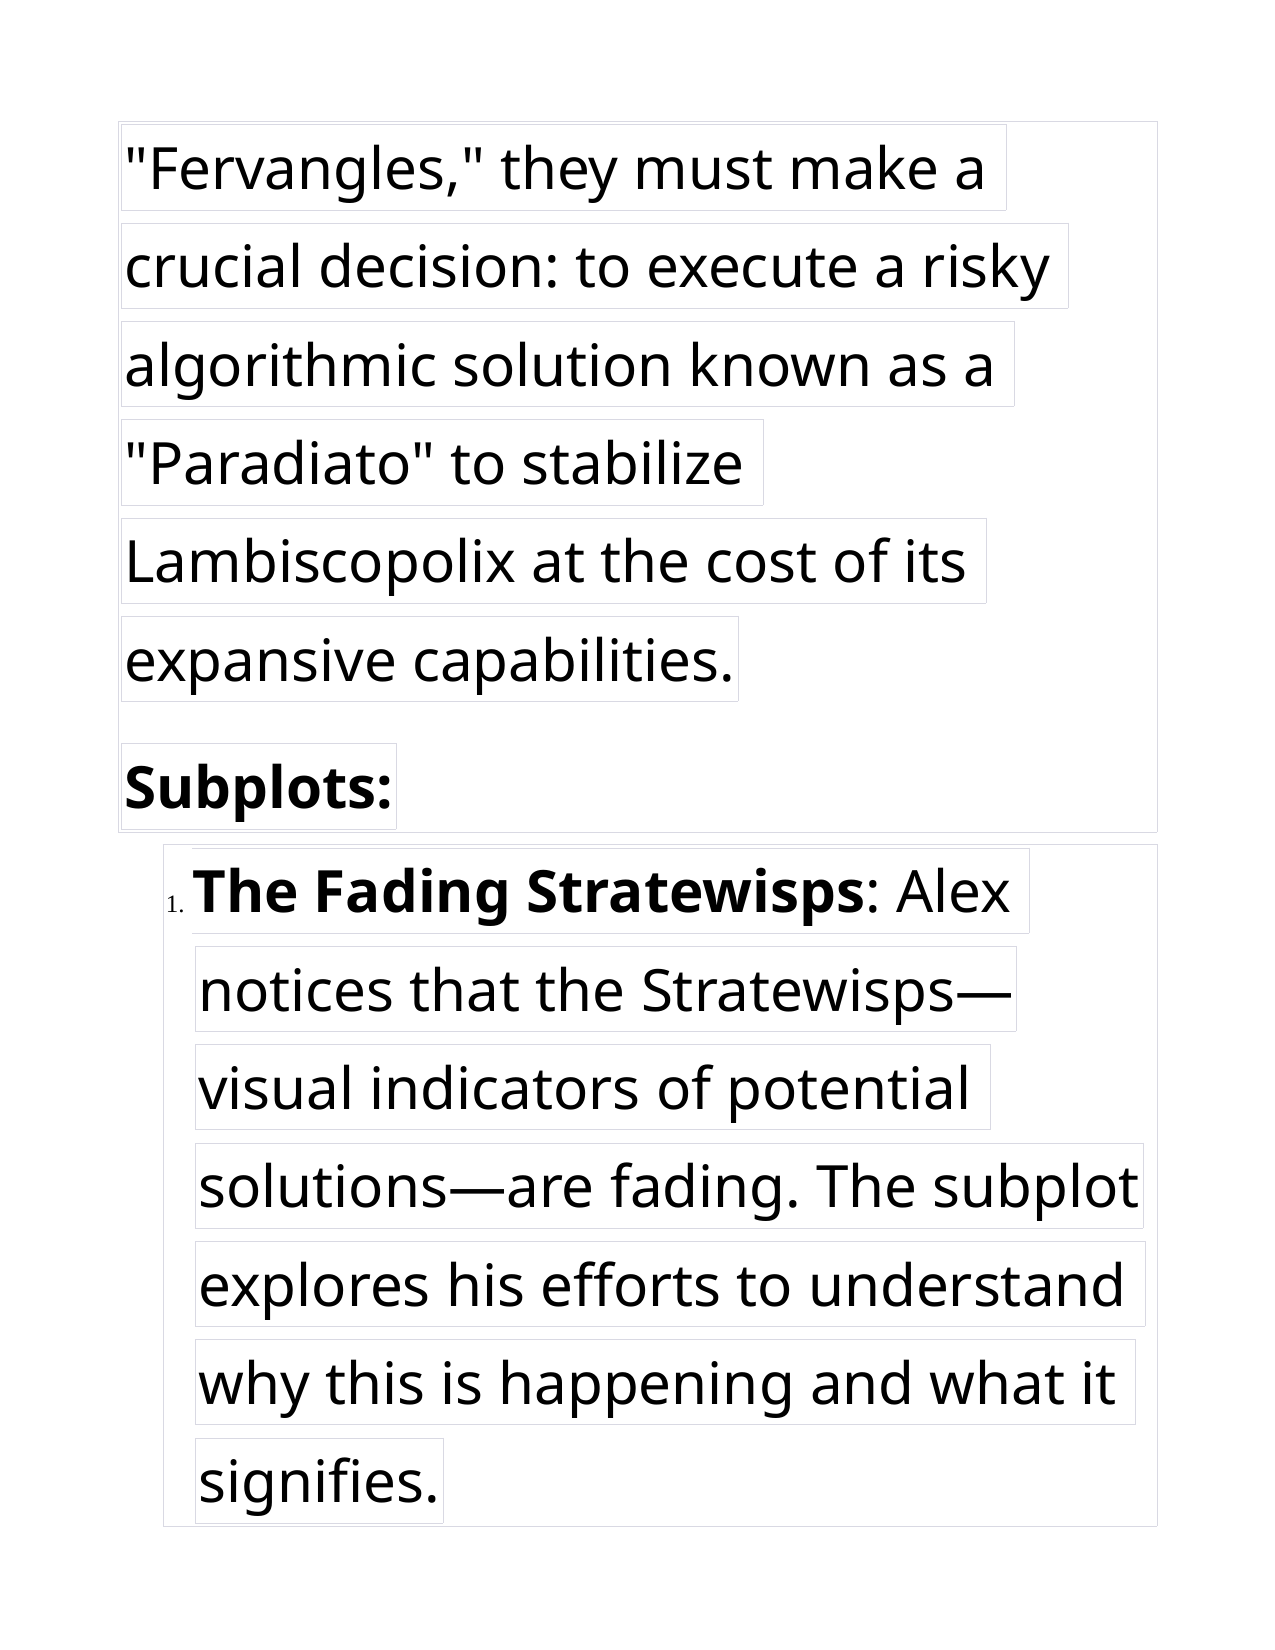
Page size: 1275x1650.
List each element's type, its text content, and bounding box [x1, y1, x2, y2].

subtitle Subplots: [119, 740, 1157, 832]
list The Fading Stratewisps: Alex notices that the Stratewisps—visual indicators of potential solutions—are fading. The subplot explores his efforts to understand why this is happening and what it signifies. [164, 845, 1157, 1526]
text "Fervangles," they must make a crucial decision: to execute a risky algorithmic solution known as a "Paradiato" to stabilize Lambiscopolix at the cost of its expansive capabilities. [119, 122, 1157, 701]
